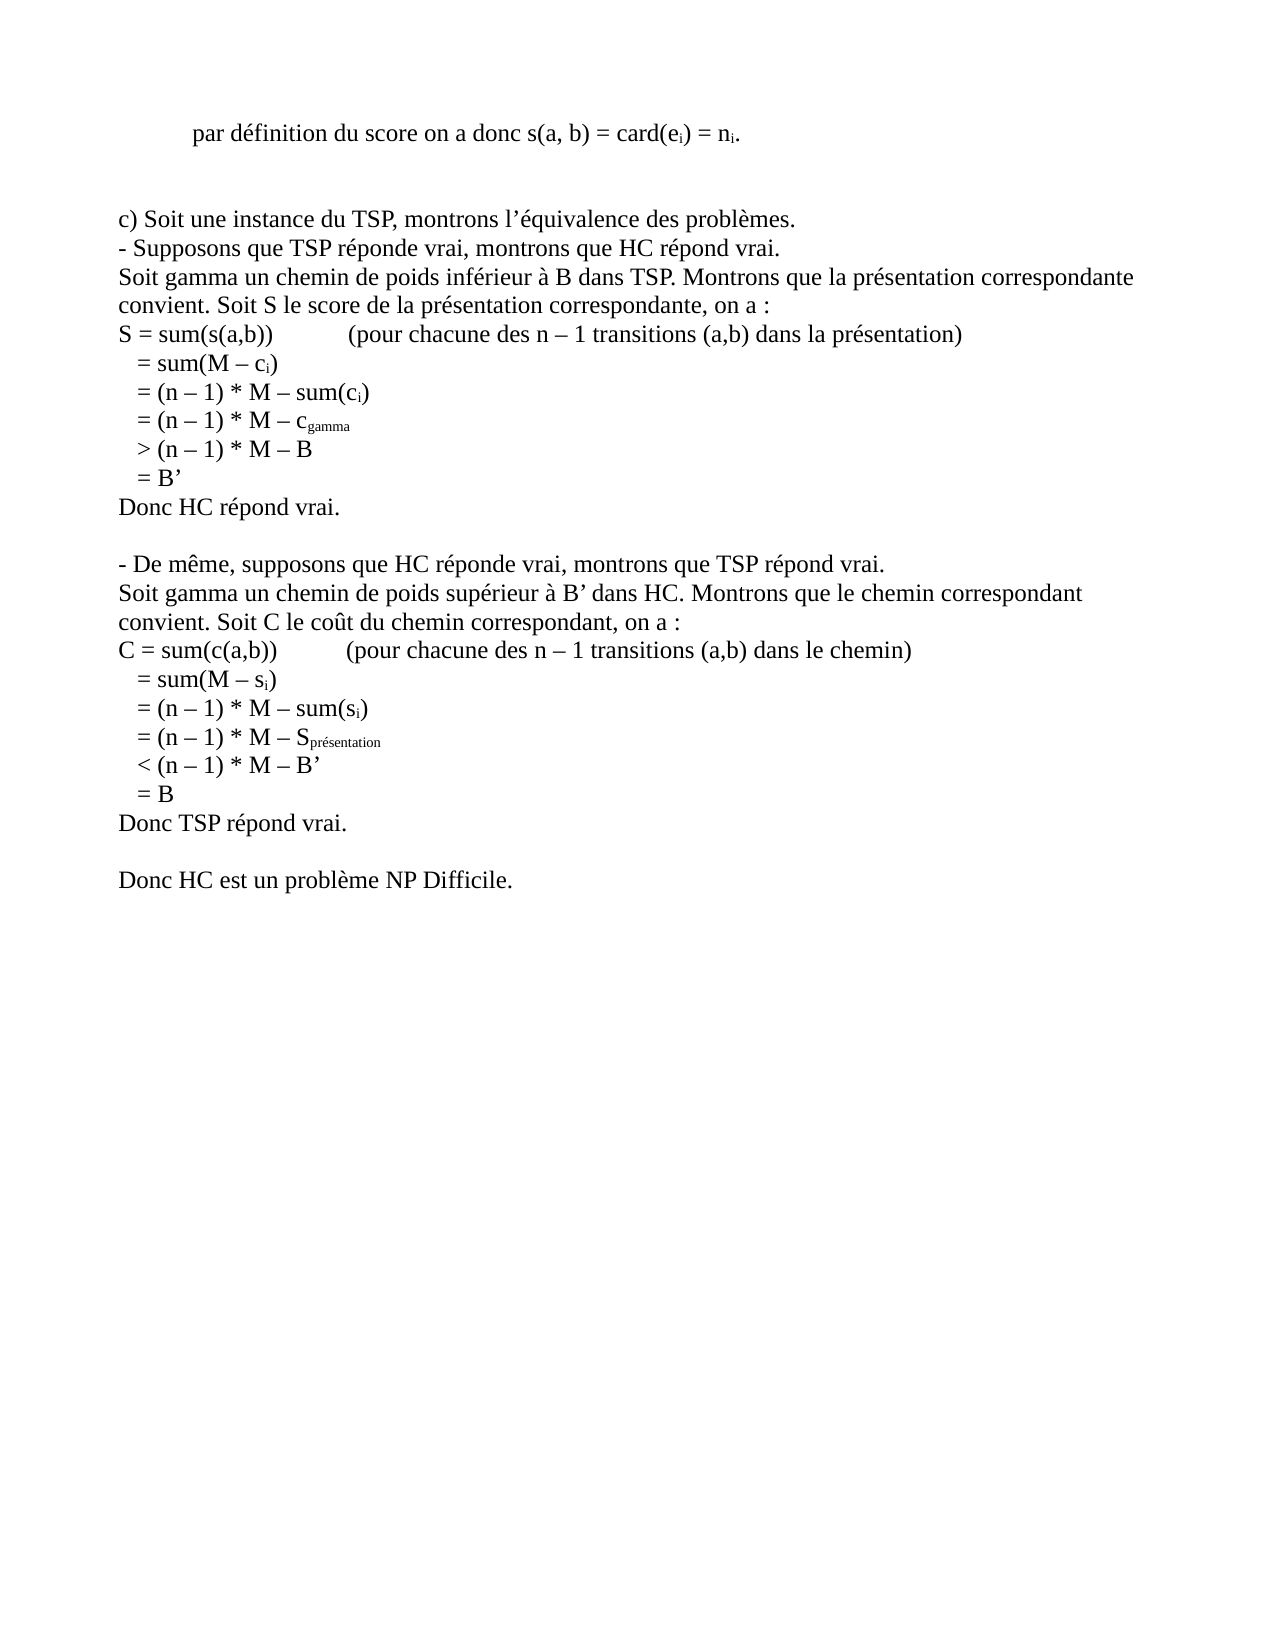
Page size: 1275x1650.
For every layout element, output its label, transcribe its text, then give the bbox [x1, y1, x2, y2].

text C = sum(c(a,b)) (pour chacune des n – 1 transitions (a,b) dans le chemin) [118, 636, 1157, 664]
text < (n – 1) * M – B’ [118, 751, 1157, 779]
text = (n – 1) * M – sum(ci) [118, 377, 1157, 406]
text = B’ [118, 463, 1157, 492]
text = sum(M – si) [118, 664, 1157, 693]
text Donc HC est un problème NP Difficile. [118, 866, 1157, 894]
text = (n – 1) * M – Sprésentation [118, 722, 1157, 751]
text par définition du score on a donc s(a, b) = card(ei) = ni. [192, 118, 1157, 147]
text Donc TSP répond vrai. [118, 808, 1157, 837]
text = (n – 1) * M – sum(si) [118, 693, 1157, 722]
text c) Soit une instance du TSP, montrons l’équivalence des problèmes. [118, 204, 1157, 233]
text - De même, supposons que HC réponde vrai, montrons que TSP répond vrai. [118, 549, 1157, 578]
text Donc HC répond vrai. [118, 492, 1157, 521]
text Soit gamma un chemin de poids supérieur à B’ dans HC. Montrons que le chemin correspondant convient. Soit C le coût du chemin correspondant, on a : [118, 578, 1157, 636]
text = B [118, 779, 1157, 808]
text = (n – 1) * M – cgamma [118, 406, 1157, 434]
text - Supposons que TSP réponde vrai, montrons que HC répond vrai. [118, 233, 1157, 262]
text Soit gamma un chemin de poids inférieur à B dans TSP. Montrons que la présentation correspondante convient. Soit S le score de la présentation correspondante, on a : [118, 262, 1157, 319]
text = sum(M – ci) [118, 348, 1157, 377]
text S = sum(s(a,b)) (pour chacune des n – 1 transitions (a,b) dans la présentation) [118, 319, 1157, 348]
text > (n – 1) * M – B [118, 434, 1157, 463]
